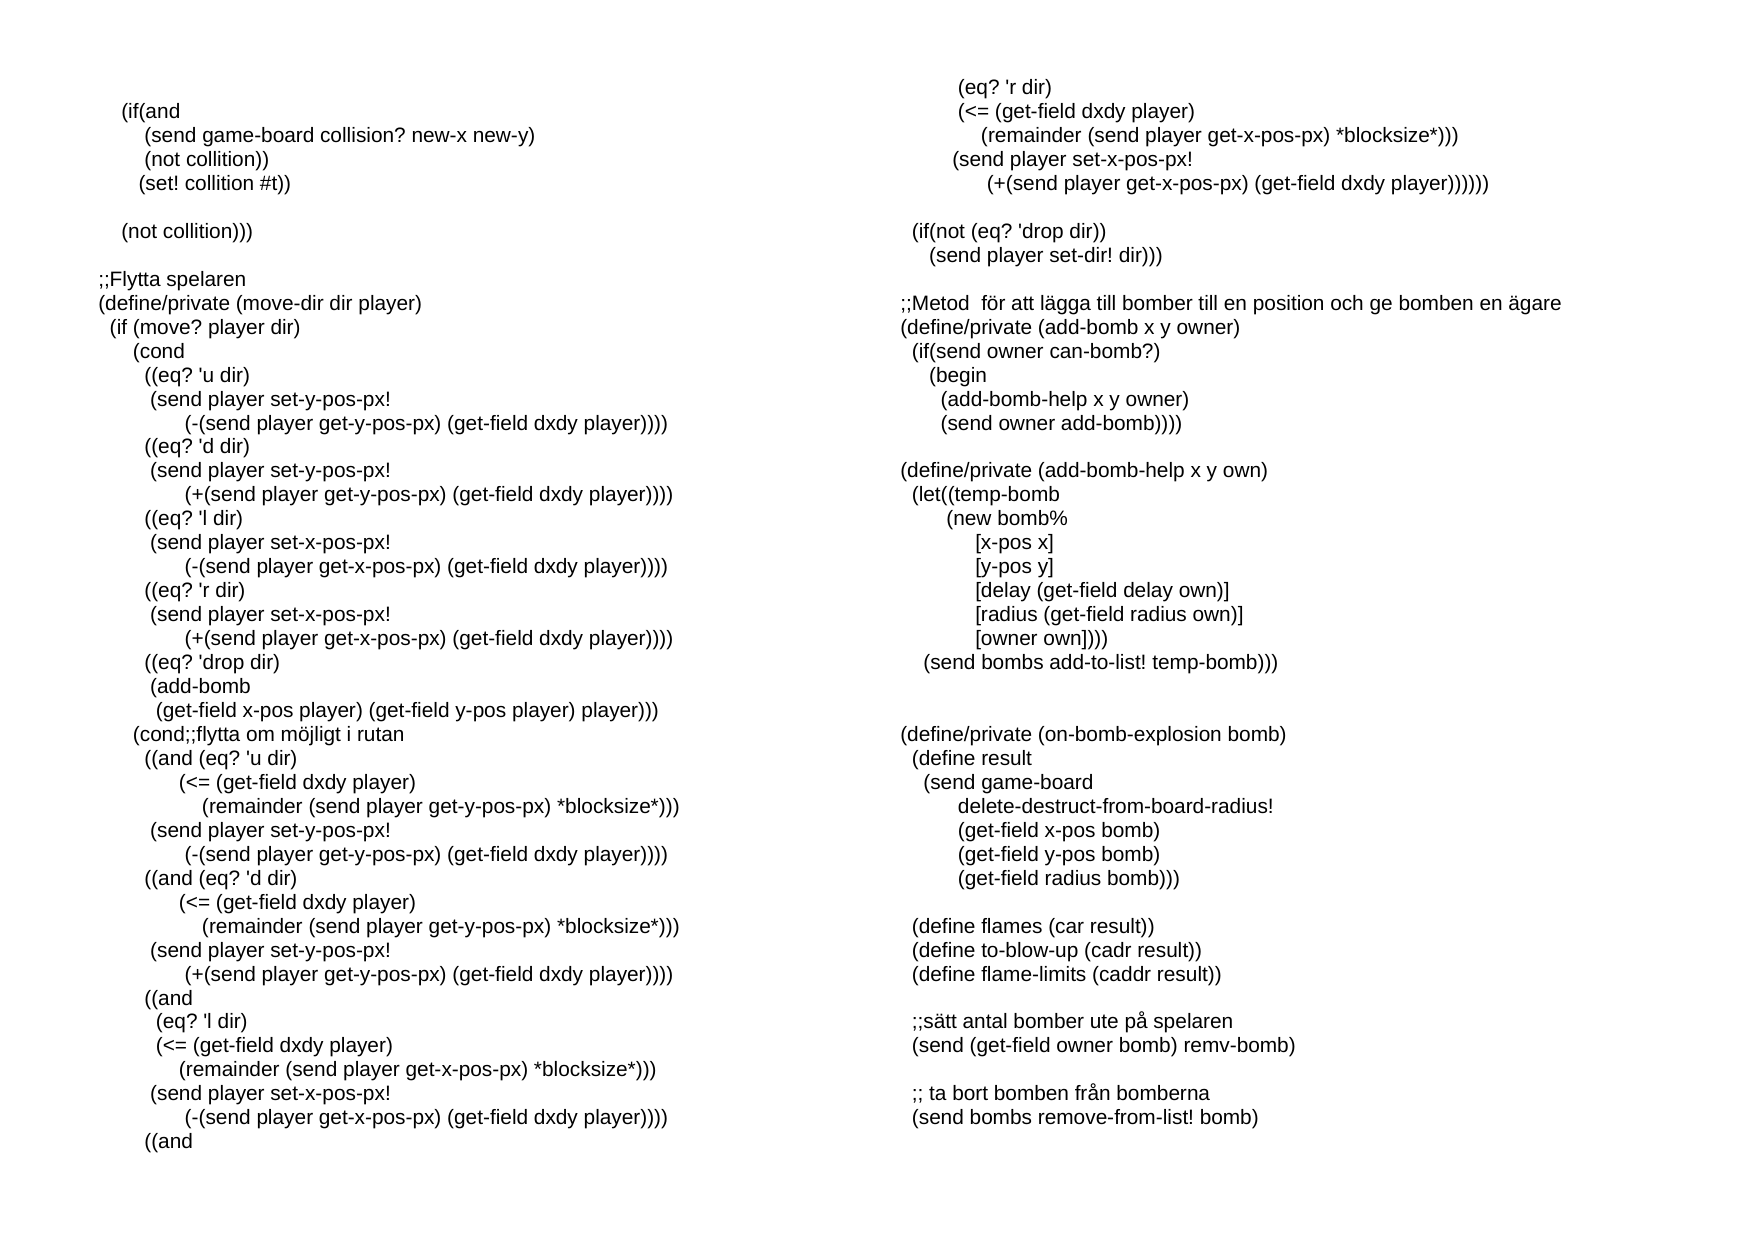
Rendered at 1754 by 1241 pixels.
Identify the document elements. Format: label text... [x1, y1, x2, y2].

text (+(send player get-y-pos-px) (get-field dxdy player)))) [75, 961, 877, 985]
text (if(and [75, 99, 877, 123]
text ((and [75, 1129, 877, 1153]
text (-(send player get-y-pos-px) (get-field dxdy player)))) [75, 410, 877, 434]
text (send player set-x-pos-px! [75, 602, 877, 626]
text (remainder (send player get-x-pos-px) *blocksize*))) [877, 123, 1679, 147]
text (send bombs remove-from-list! bomb) [877, 1105, 1679, 1129]
text ((and (eq? 'u dir) [75, 746, 877, 770]
text (<= (get-field dxdy player) [75, 889, 877, 913]
text (define result [877, 746, 1679, 770]
text (send player set-y-pos-px! [75, 458, 877, 482]
text (send player set-x-pos-px! [75, 530, 877, 554]
text ((eq? 'r dir) [75, 578, 877, 602]
text (not collition))) [75, 219, 877, 243]
text (-(send player get-y-pos-px) (get-field dxdy player)))) [75, 842, 877, 866]
text ((and (eq? 'd dir) [75, 866, 877, 889]
text (define/private (add-bomb x y owner) [877, 314, 1679, 338]
text (remainder (send player get-x-pos-px) *blocksize*))) [75, 1057, 877, 1081]
text (new bomb% [877, 506, 1679, 530]
text (if(not (eq? 'drop dir)) [877, 219, 1679, 243]
text ;; ta bort bomben från bomberna [877, 1081, 1679, 1105]
text (send player set-x-pos-px! [877, 147, 1679, 171]
text (cond [75, 338, 877, 362]
text (send player set-y-pos-px! [75, 937, 877, 961]
text (add-bomb-help x y owner) [877, 386, 1679, 410]
text (send player set-dir! dir))) [877, 243, 1679, 267]
text ((and [75, 985, 877, 1009]
text ((eq? 'u dir) [75, 362, 877, 386]
text (remainder (send player get-y-pos-px) *blocksize*))) [75, 913, 877, 937]
text (add-bomb [75, 674, 877, 698]
text (define/private (add-bomb-help x y own) [877, 458, 1679, 482]
text (if(send owner can-bomb?) [877, 338, 1679, 362]
text (<= (get-field dxdy player) [75, 1033, 877, 1057]
text (remainder (send player get-y-pos-px) *blocksize*))) [75, 794, 877, 818]
text (eq? 'l dir) [75, 1009, 877, 1033]
text [delay (get-field delay own)] [877, 578, 1679, 602]
text (send game-board [877, 770, 1679, 794]
text [radius (get-field radius own)] [877, 602, 1679, 626]
text (<= (get-field dxdy player) [877, 99, 1679, 123]
text ((eq? 'l dir) [75, 506, 877, 530]
text (not collition)) [75, 147, 877, 171]
text (send player set-y-pos-px! [75, 818, 877, 842]
text (+(send player get-y-pos-px) (get-field dxdy player)))) [75, 482, 877, 506]
text (send player set-y-pos-px! [75, 386, 877, 410]
text (set! collition #t)) [75, 171, 877, 195]
text (cond;;flytta om möjligt i rutan [75, 722, 877, 746]
text (+(send player get-x-pos-px) (get-field dxdy player)))))) [877, 171, 1679, 195]
text (eq? 'r dir) [877, 75, 1679, 99]
text [y-pos y] [877, 554, 1679, 578]
text [owner own]))) [877, 626, 1679, 650]
text ;;sätt antal bomber ute på spelaren [877, 1009, 1679, 1033]
text [x-pos x] [877, 530, 1679, 554]
text (send (get-field owner bomb) remv-bomb) [877, 1033, 1679, 1057]
text (begin [877, 362, 1679, 386]
text ;;Metod för att lägga till bomber till en position och ge bomben en ägare [877, 291, 1679, 314]
text (define/private (move-dir dir player) [75, 291, 877, 314]
text (if (move? player dir) [75, 314, 877, 338]
text (define flame-limits (caddr result)) [877, 961, 1679, 985]
text ((eq? 'drop dir) [75, 650, 877, 674]
text (<= (get-field dxdy player) [75, 770, 877, 794]
text (get-field x-pos player) (get-field y-pos player) player))) [75, 698, 877, 722]
text (send player set-x-pos-px! [75, 1081, 877, 1105]
text (+(send player get-x-pos-px) (get-field dxdy player)))) [75, 626, 877, 650]
text ((eq? 'd dir) [75, 434, 877, 458]
text (-(send player get-x-pos-px) (get-field dxdy player)))) [75, 1105, 877, 1129]
text (define flames (car result)) [877, 913, 1679, 937]
text (-(send player get-x-pos-px) (get-field dxdy player)))) [75, 554, 877, 578]
text (get-field y-pos bomb) [877, 842, 1679, 866]
text (let((temp-bomb [877, 482, 1679, 506]
text ;;Flytta spelaren [75, 267, 877, 291]
text (define/private (on-bomb-explosion bomb) [877, 722, 1679, 746]
text (send bombs add-to-list! temp-bomb))) [877, 650, 1679, 674]
text (get-field x-pos bomb) [877, 818, 1679, 842]
text (send game-board collision? new-x new-y) [75, 123, 877, 147]
text (define to-blow-up (cadr result)) [877, 937, 1679, 961]
text (get-field radius bomb))) [877, 866, 1679, 889]
text (send owner add-bomb)))) [877, 410, 1679, 434]
text delete-destruct-from-board-radius! [877, 794, 1679, 818]
